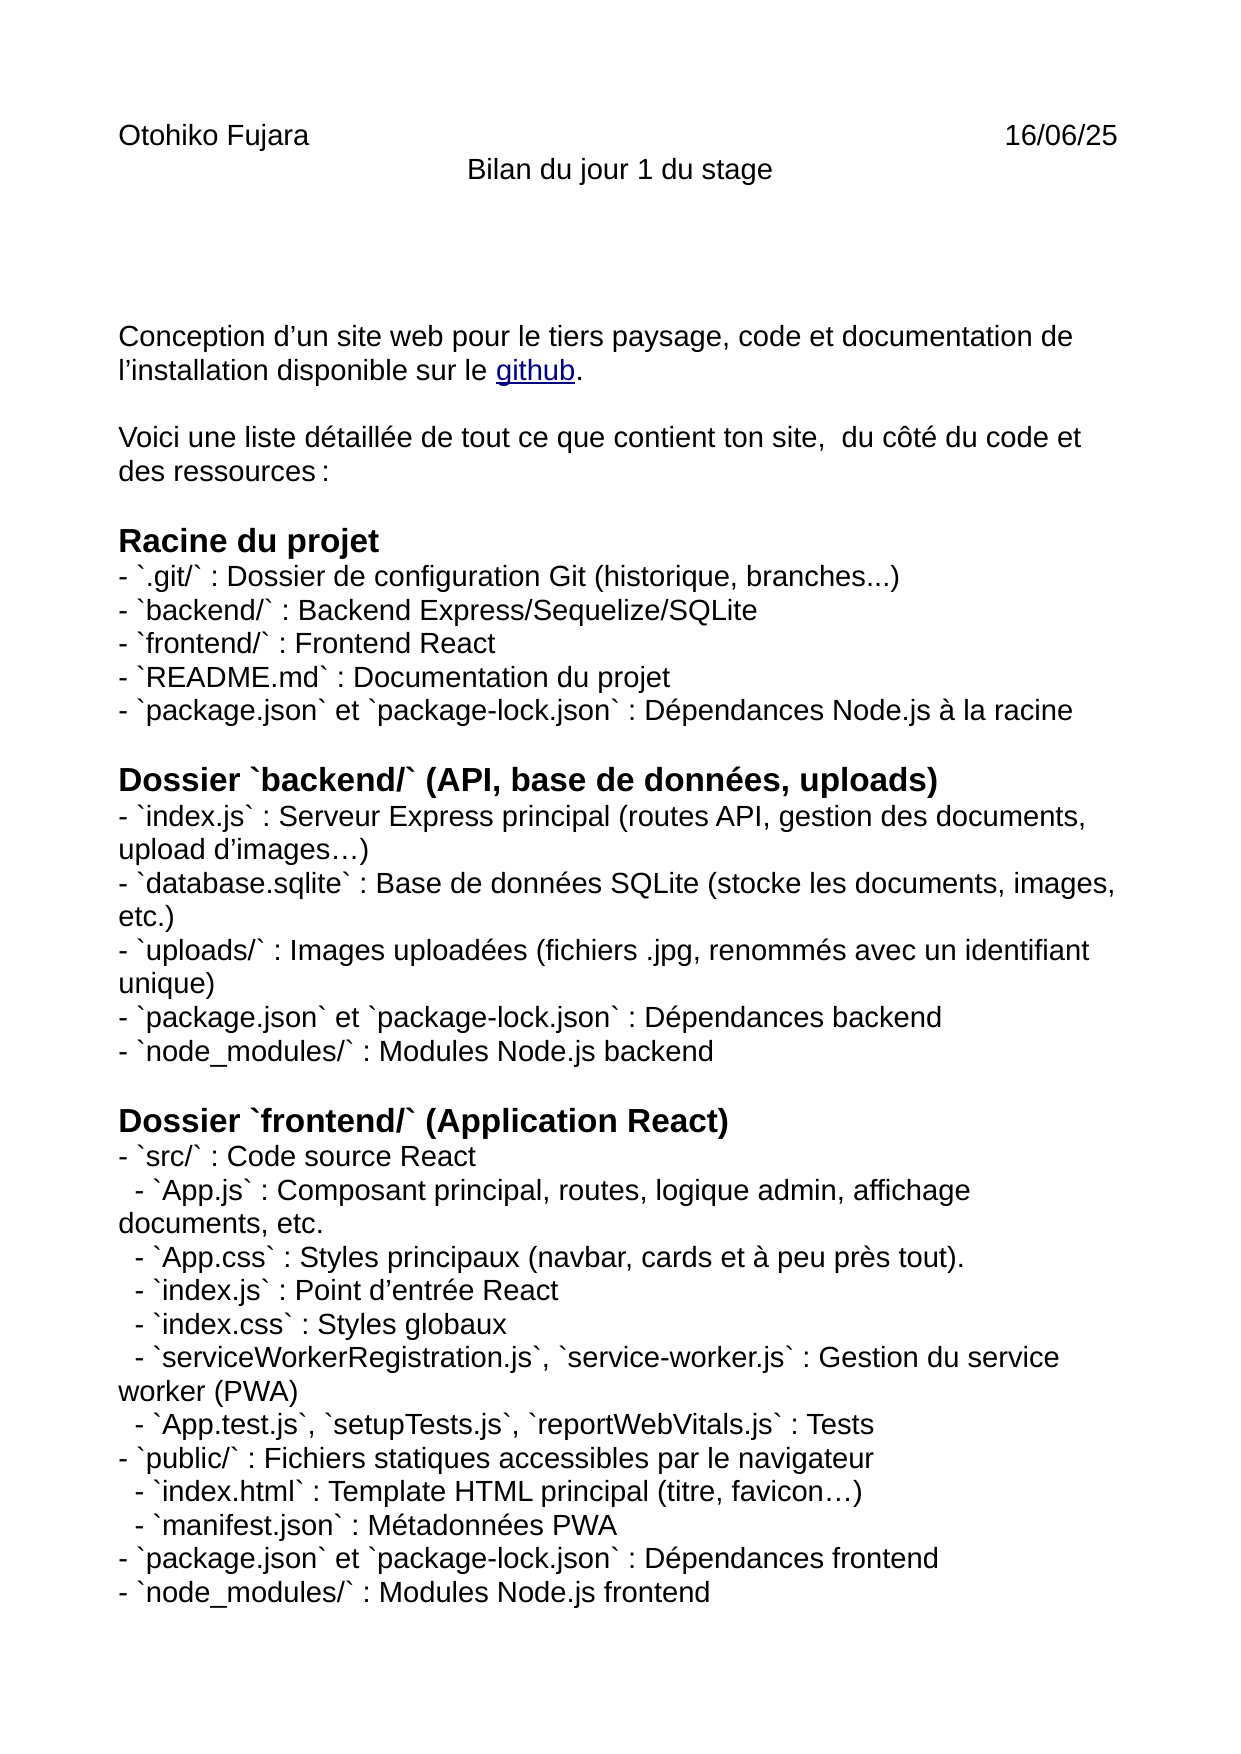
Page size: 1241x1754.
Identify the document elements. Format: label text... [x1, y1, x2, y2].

text - `index.js` : Point d’entrée React [118, 1273, 1122, 1307]
text - `index.js` : Serveur Express principal (routes API, gestion des documents, upload d’images…) [118, 799, 1122, 866]
text Otohiko Fujara 16/06/25 [118, 118, 1122, 152]
text - `App.css` : Styles principaux (navbar, cards et à peu près tout). [118, 1240, 1122, 1273]
text Bilan du jour 1 du stage [118, 152, 1122, 185]
text - `index.css` : Styles globaux [118, 1307, 1122, 1340]
text - `package.json` et `package-lock.json` : Dépendances Node.js à la racine [118, 693, 1122, 727]
text - `serviceWorkerRegistration.js`, `service-worker.js` : Gestion du service worker (PWA) [118, 1340, 1122, 1407]
text - `uploads/` : Images uploadées (fichiers .jpg, renommés avec un identifiant unique) [118, 933, 1122, 1000]
text - `database.sqlite` : Base de données SQLite (stocke les documents, images, etc.) [118, 866, 1122, 933]
text - `backend/` : Backend Express/Sequelize/SQLite [118, 593, 1122, 626]
text Conception d’un site web pour le tiers paysage, code et documentation de l’installation disponible sur le github. [118, 319, 1122, 386]
text - `public/` : Fichiers statiques accessibles par le navigateur [118, 1441, 1122, 1474]
text - `manifest.json` : Métadonnées PWA [118, 1508, 1122, 1542]
text - `src/` : Code source React [118, 1139, 1122, 1173]
text - `index.html` : Template HTML principal (titre, favicon…) [118, 1474, 1122, 1508]
text - `package.json` et `package-lock.json` : Dépendances frontend [118, 1542, 1122, 1575]
text - `node_modules/` : Modules Node.js backend [118, 1033, 1122, 1067]
text - `frontend/` : Frontend React [118, 626, 1122, 660]
text - `.git/` : Dossier de configuration Git (historique, branches...) [118, 559, 1122, 593]
text Dossier `frontend/` (Application React) [118, 1101, 1122, 1139]
text - `README.md` : Documentation du projet [118, 660, 1122, 693]
text - `App.js` : Composant principal, routes, logique admin, affichage documents, etc. [118, 1173, 1122, 1240]
text Racine du projet [118, 521, 1122, 559]
text - `package.json` et `package-lock.json` : Dépendances backend [118, 1000, 1122, 1033]
text - `App.test.js`, `setupTests.js`, `reportWebVitals.js` : Tests [118, 1407, 1122, 1441]
text Voici une liste détaillée de tout ce que contient ton site, du côté du code et des ressources : [118, 420, 1122, 487]
text - `node_modules/` : Modules Node.js frontend [118, 1575, 1122, 1609]
text Dossier `backend/` (API, base de données, uploads) [118, 760, 1122, 799]
